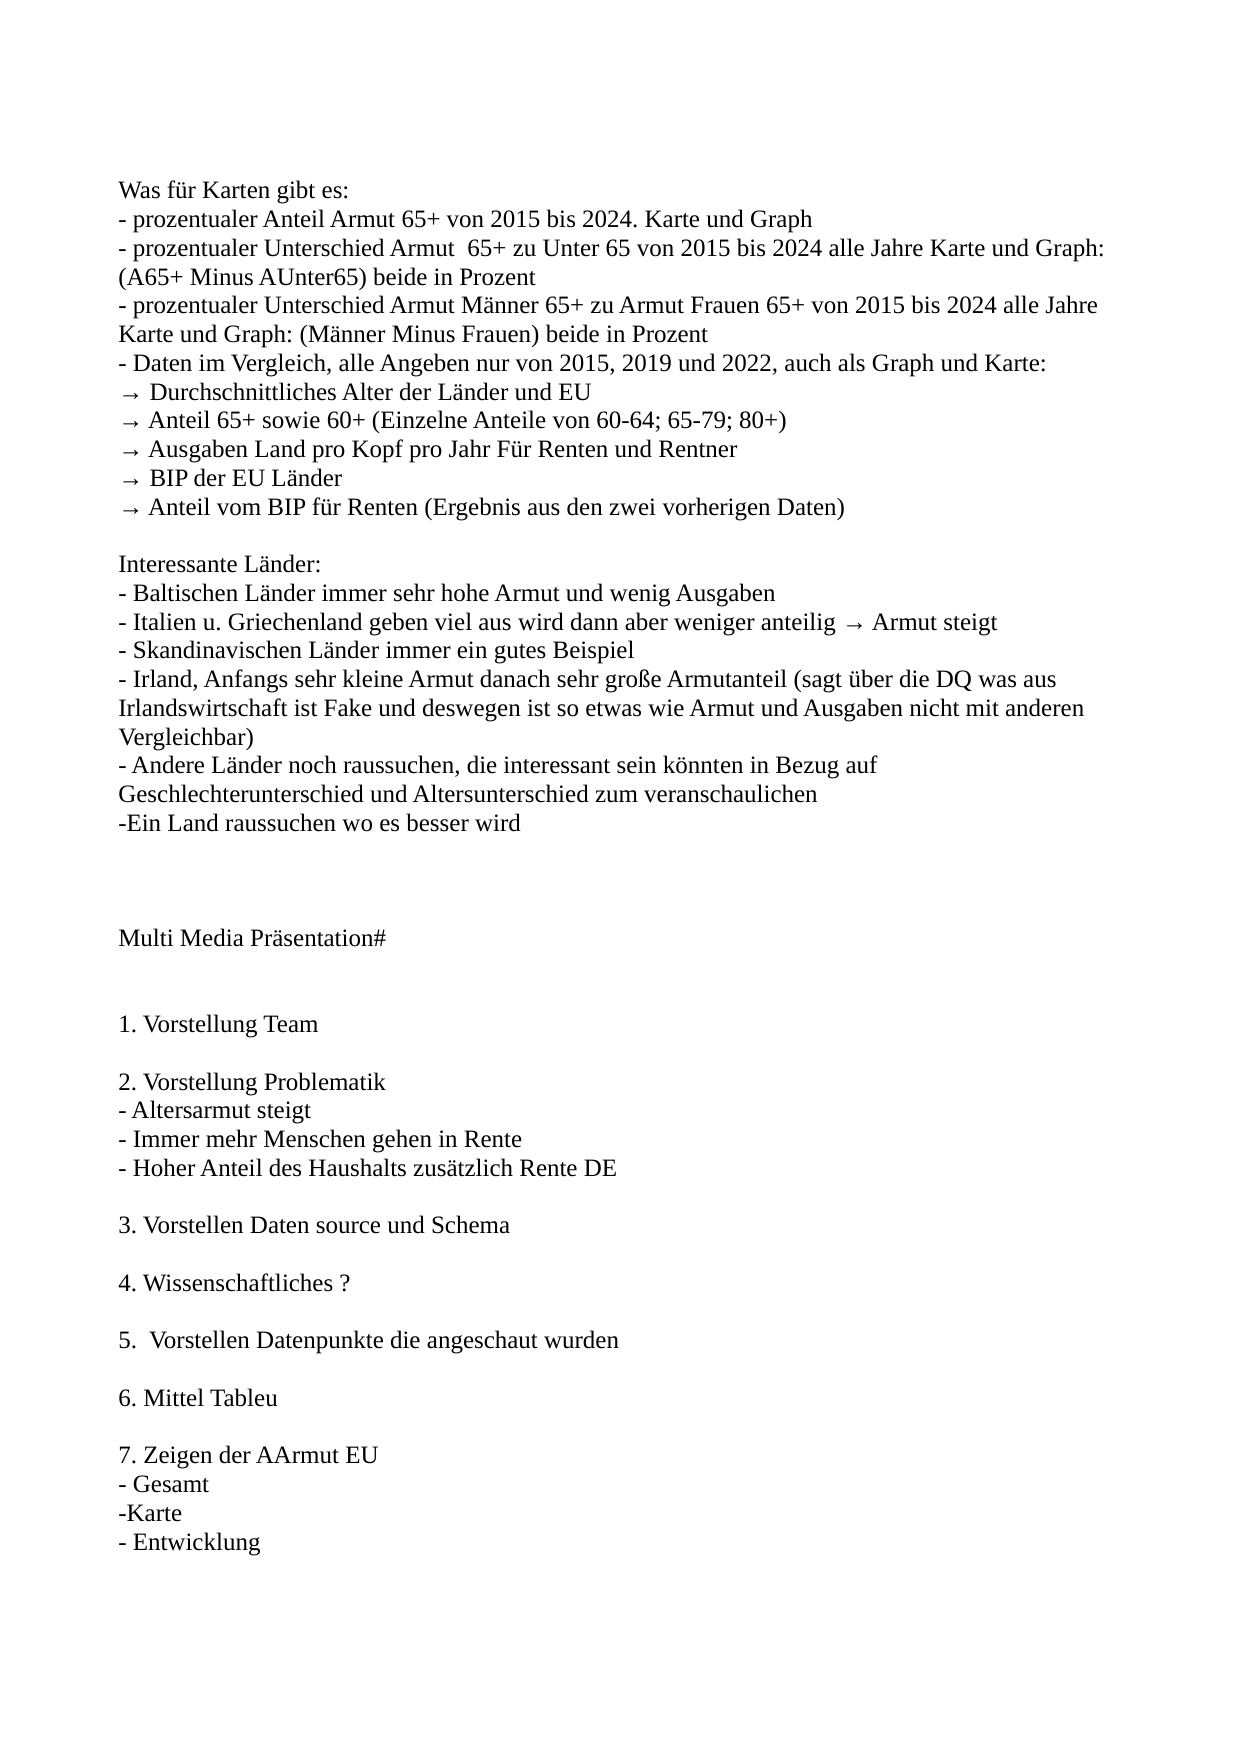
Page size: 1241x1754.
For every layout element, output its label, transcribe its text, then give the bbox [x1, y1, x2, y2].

text -Ein Land raussuchen wo es besser wird [118, 808, 1122, 837]
text - Italien u. Griechenland geben viel aus wird dann aber weniger anteilig → Armut steigt [118, 607, 1122, 636]
text → Anteil vom BIP für Renten (Ergebnis aus den zwei vorherigen Daten) [118, 492, 1122, 521]
text Multi Media Präsentation# [118, 923, 1122, 952]
text 2. Vorstellung Problematik [118, 1067, 1122, 1096]
text - Gesamt [118, 1469, 1122, 1498]
text 6. Mittel Tableu [118, 1383, 1122, 1412]
text Was für Karten gibt es: [118, 176, 1122, 204]
text - prozentualer Unterschied Armut 65+ zu Unter 65 von 2015 bis 2024 alle Jahre Karte und Graph: (A65+ Minus AUnter65) beide in Prozent - prozentualer Unterschied Armut Männer 65+ zu Armut Frauen 65+ von 2015 bis 2024 alle Jahre Karte und Graph: (Männer Minus Frauen) beide in Prozent [118, 233, 1122, 348]
text - Entwicklung [118, 1527, 1122, 1556]
text → BIP der EU Länder [118, 463, 1122, 492]
text - Daten im Vergleich, alle Angeben nur von 2015, 2019 und 2022, auch als Graph und Karte: → Durchschnittliches Alter der Länder und EU [118, 348, 1122, 406]
text - Altersarmut steigt [118, 1096, 1122, 1124]
text 3. Vorstellen Daten source und Schema [118, 1211, 1122, 1239]
text 5. Vorstellen Datenpunkte die angeschaut wurden [118, 1326, 1122, 1354]
text - Baltischen Länder immer sehr hohe Armut und wenig Ausgaben [118, 578, 1122, 607]
text - prozentualer Anteil Armut 65+ von 2015 bis 2024. Karte und Graph [118, 204, 1122, 233]
text - Irland, Anfangs sehr kleine Armut danach sehr große Armutanteil (sagt über die DQ was aus Irlandswirtschaft ist Fake und deswegen ist so etwas wie Armut und Ausgaben nicht mit anderen Vergleichbar) [118, 664, 1122, 751]
text - Andere Länder noch raussuchen, die interessant sein könnten in Bezug auf Geschlechterunterschied und Altersunterschied zum veranschaulichen [118, 751, 1122, 808]
text → Ausgaben Land pro Kopf pro Jahr Für Renten und Rentner [118, 434, 1122, 463]
text - Skandinavischen Länder immer ein gutes Beispiel [118, 636, 1122, 664]
text 7. Zeigen der AArmut EU [118, 1441, 1122, 1469]
text Interessante Länder: [118, 549, 1122, 578]
text - Hoher Anteil des Haushalts zusätzlich Rente DE [118, 1153, 1122, 1182]
text 4. Wissenschaftliches ? [118, 1268, 1122, 1297]
text - Immer mehr Menschen gehen in Rente [118, 1124, 1122, 1153]
text → Anteil 65+ sowie 60+ (Einzelne Anteile von 60-64; 65-79; 80+) [118, 406, 1122, 434]
text -Karte [118, 1498, 1122, 1527]
text 1. Vorstellung Team [118, 1009, 1122, 1038]
